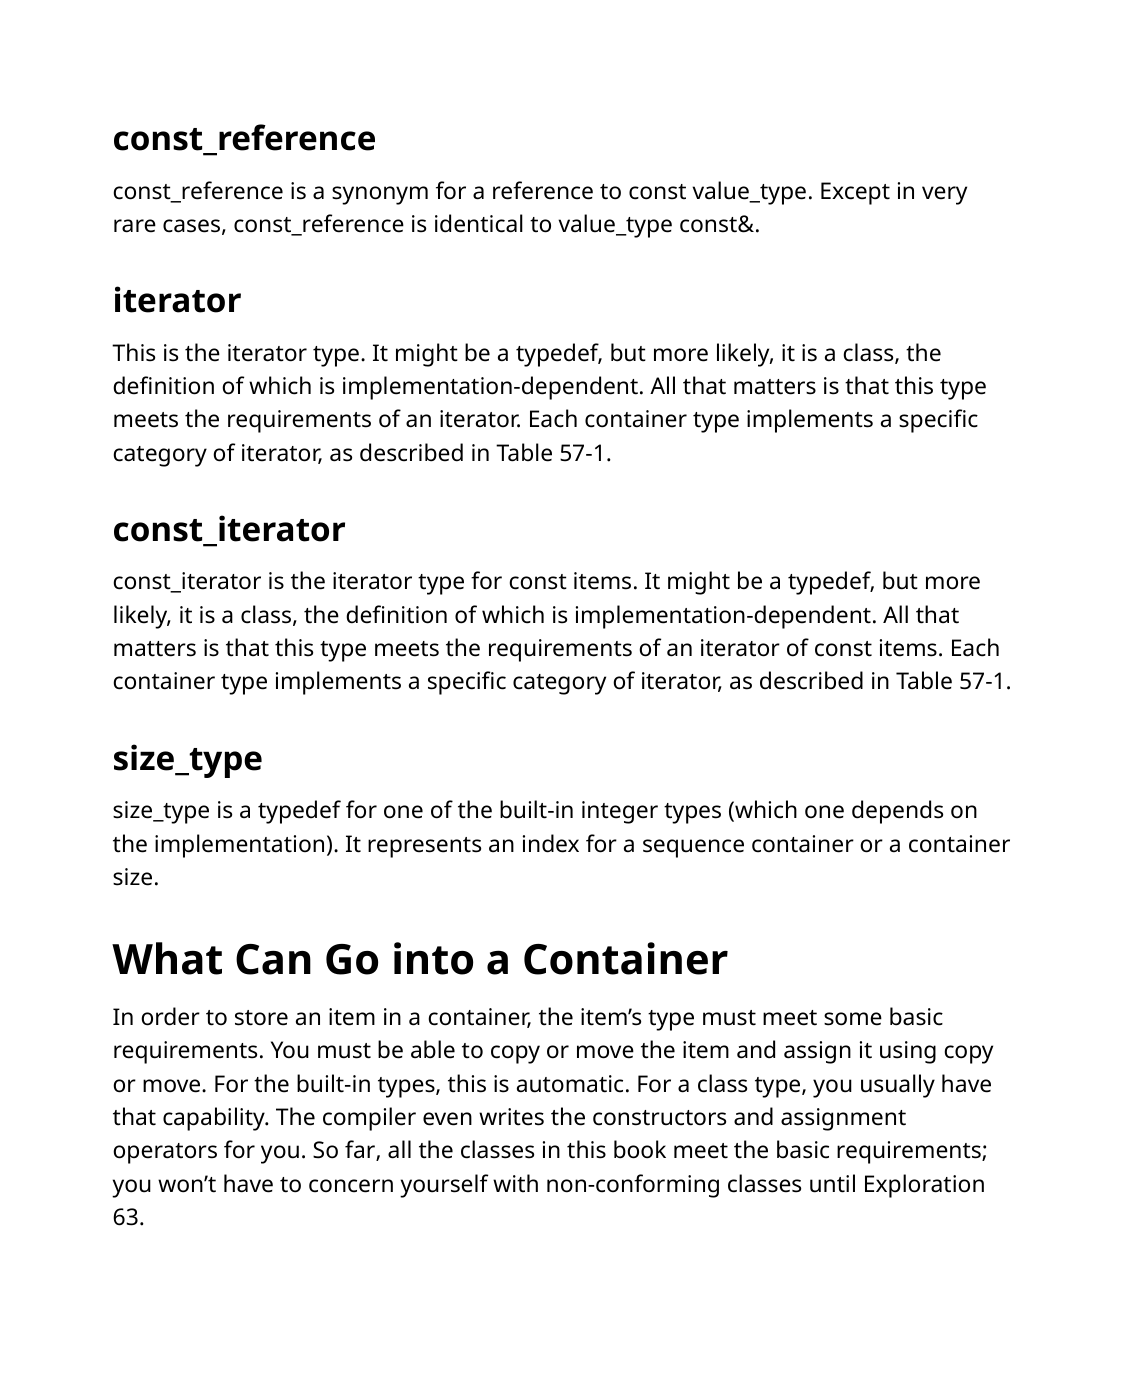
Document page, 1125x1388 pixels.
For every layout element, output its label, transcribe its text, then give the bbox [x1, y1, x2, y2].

text This is the iterator type. It might be a typedef, but more likely, it is a class, the definition of which is implementation-dependent. All that matters is that this type meets the requirements of an iterator. Each container type implements a specific category of iterator, as described in Table 57-1. [112, 335, 1012, 468]
subtitle iterator [112, 277, 1012, 322]
subtitle const_reference [112, 115, 1012, 160]
text const_iterator is the iterator type for const items. It might be a typedef, but more likely, it is a class, the definition of which is implementation-dependent. All that matters is that this type meets the requirements of an iterator of const items. Each container type implements a specific category of iterator, as described in Table 57-1. [112, 563, 1012, 697]
text const_reference is a synonym for a reference to const value_type. Except in very rare cases, const_reference is identical to value_type const&. [112, 173, 1012, 239]
text size_type is a typedef for one of the built-in integer types (which one depends on the implementation). It represents an index for a sequence container or a container size. [112, 792, 1012, 892]
subtitle What Can Go into a Container [112, 930, 1012, 986]
subtitle size_type [112, 734, 1012, 780]
text In order to store an item in a container, the item’s type must meet some basic requirements. You must be able to copy or move the item and assign it using copy or move. For the built-in types, this is automatic. For a class type, you usually have that capability. The compiler even writes the constructors and assignment operators for you. So far, all the classes in this book meet the basic requirements; you won’t have to concern yourself with non-conforming classes until Exploration 63. [112, 999, 1012, 1232]
subtitle const_iterator [112, 506, 1012, 551]
